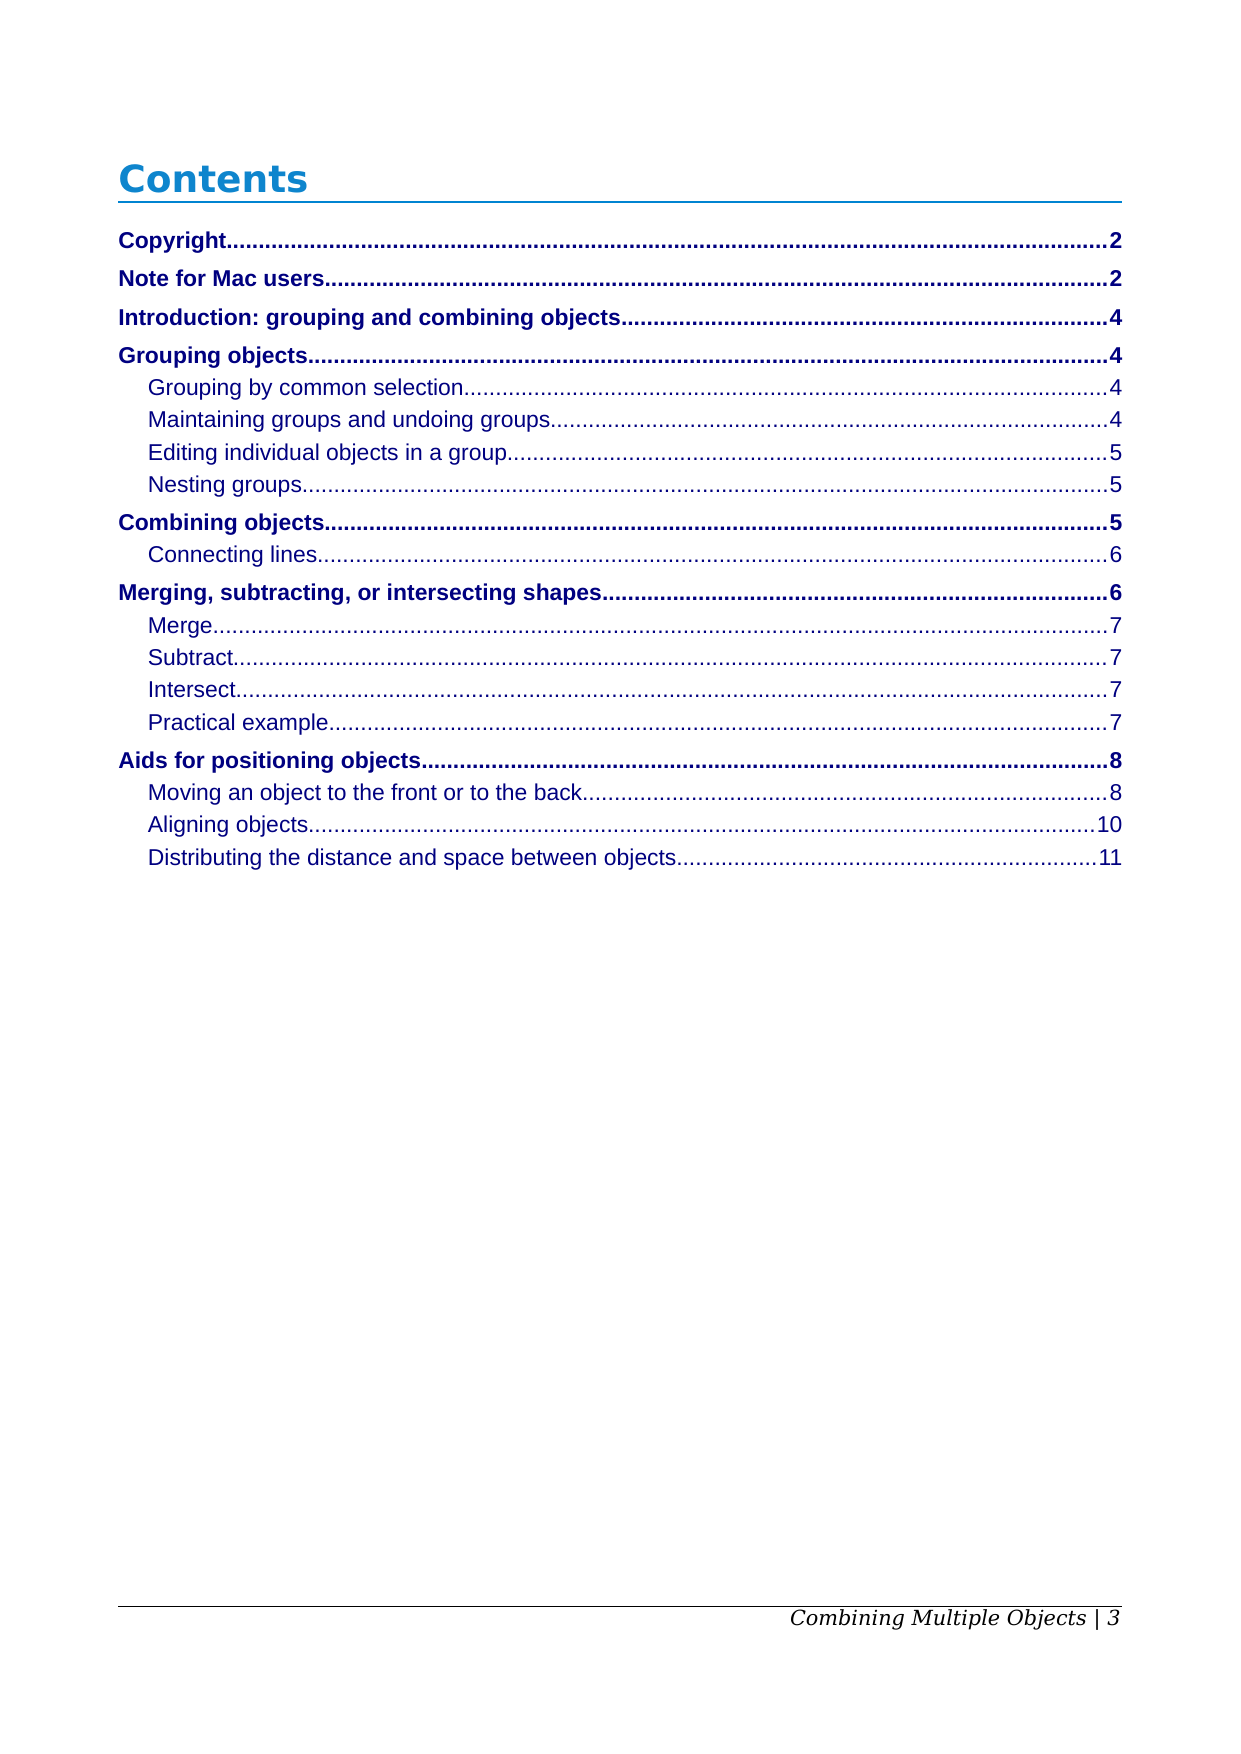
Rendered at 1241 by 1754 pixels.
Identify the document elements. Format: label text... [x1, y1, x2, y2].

text Contents [118, 157, 1122, 201]
text Merge 7 [148, 612, 1122, 638]
text Aligning objects 10 [148, 811, 1122, 837]
text Connecting lines 6 [148, 541, 1122, 567]
text Combining objects 5 [118, 509, 1122, 535]
text Grouping by common selection 4 [148, 374, 1122, 400]
text Aids for positioning objects 8 [118, 747, 1122, 773]
text Practical example 7 [148, 708, 1122, 735]
text Distributing the distance and space between objects 11 [148, 843, 1122, 870]
text Maintaining groups and undoing groups 4 [148, 406, 1122, 432]
text Nesting groups 5 [148, 471, 1122, 497]
text Introduction: grouping and combining objects 4 [118, 303, 1122, 330]
text Copyright 2 [118, 227, 1122, 253]
text Merging, subtracting, or intersecting shapes 6 [118, 579, 1122, 606]
text Editing individual objects in a group 5 [148, 438, 1122, 465]
text Grouping objects 4 [118, 342, 1122, 368]
text Moving an object to the front or to the back 8 [148, 779, 1122, 805]
text Subtract 7 [148, 644, 1122, 670]
text Note for Mac users 2 [118, 265, 1122, 292]
text Intersect 7 [148, 676, 1122, 702]
